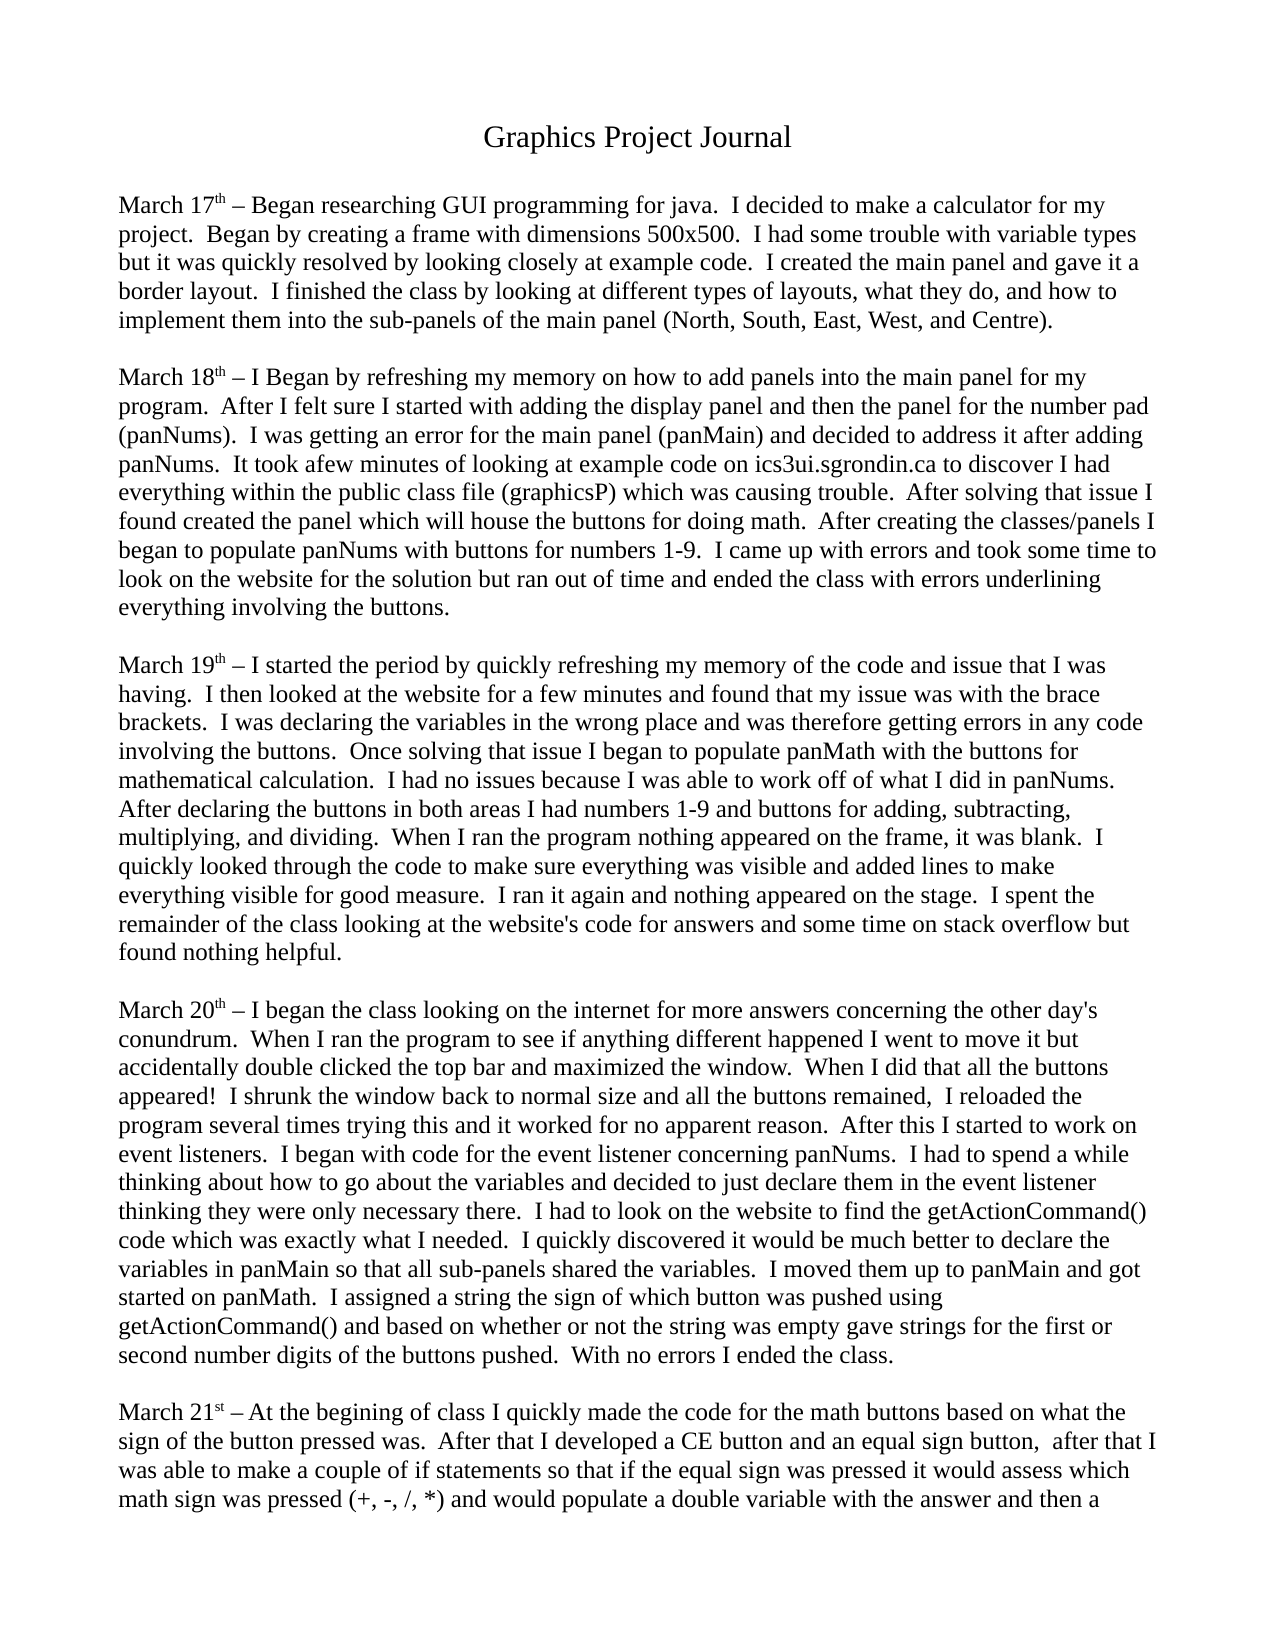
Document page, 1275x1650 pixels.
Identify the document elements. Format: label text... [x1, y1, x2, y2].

text March 17th – Began researching GUI programming for java. I decided to make a calculator for my project. Began by creating a frame with dimensions 500x500. I had some trouble with variable types but it was quickly resolved by looking closely at example code. I created the main panel and gave it a border layout. I finished the class by looking at different types of layouts, what they do, and how to implement them into the sub-panels of the main panel (North, South, East, West, and Centre). [118, 190, 1157, 334]
text March 21st – At the begining of class I quickly made the code for the math buttons based on what the sign of the button pressed was. After that I developed a CE button and an equal sign button, after that I was able to make a couple of if statements so that if the equal sign was pressed it would assess which math sign was pressed (+, -, /, *) and would populate a double variable with the answer and then a [118, 1397, 1157, 1512]
text March 19th – I started the period by quickly refreshing my memory of the code and issue that I was having. I then looked at the website for a few minutes and found that my issue was with the brace brackets. I was declaring the variables in the wrong place and was therefore getting errors in any code involving the buttons. Once solving that issue I began to populate panMath with the buttons for mathematical calculation. I had no issues because I was able to work off of what I did in panNums. After declaring the buttons in both areas I had numbers 1-9 and buttons for adding, subtracting, multiplying, and dividing. When I ran the program nothing appeared on the frame, it was blank. I quickly looked through the code to make sure everything was visible and added lines to make everything visible for good measure. I ran it again and nothing appeared on the stage. I spent the remainder of the class looking at the website's code for answers and some time on stack overflow but found nothing helpful. [118, 650, 1157, 966]
text March 20th – I began the class looking on the internet for more answers concerning the other day's conundrum. When I ran the program to see if anything different happened I went to move it but accidentally double clicked the top bar and maximized the window. When I did that all the buttons appeared! I shrunk the window back to normal size and all the buttons remained, I reloaded the program several times trying this and it worked for no apparent reason. After this I started to work on event listeners. I began with code for the event listener concerning panNums. I had to spend a while thinking about how to go about the variables and decided to just declare them in the event listener thinking they were only necessary there. I had to look on the website to find the getActionCommand() code which was exactly what I needed. I quickly discovered it would be much better to declare the variables in panMain so that all sub-panels shared the variables. I moved them up to panMain and got started on panMath. I assigned a string the sign of which button was pushed using getActionCommand() and based on whether or not the string was empty gave strings for the first or second number digits of the buttons pushed. With no errors I ended the class. [118, 995, 1157, 1369]
text Graphics Project Journal [118, 118, 1157, 154]
text March 18th – I Began by refreshing my memory on how to add panels into the main panel for my program. After I felt sure I started with adding the display panel and then the panel for the number pad (panNums). I was getting an error for the main panel (panMain) and decided to address it after adding panNums. It took afew minutes of looking at example code on ics3ui.sgrondin.ca to discover I had everything within the public class file (graphicsP) which was causing trouble. After solving that issue I found created the panel which will house the buttons for doing math. After creating the classes/panels I began to populate panNums with buttons for numbers 1-9. I came up with errors and took some time to look on the website for the solution but ran out of time and ended the class with errors underlining everything involving the buttons. [118, 362, 1157, 621]
